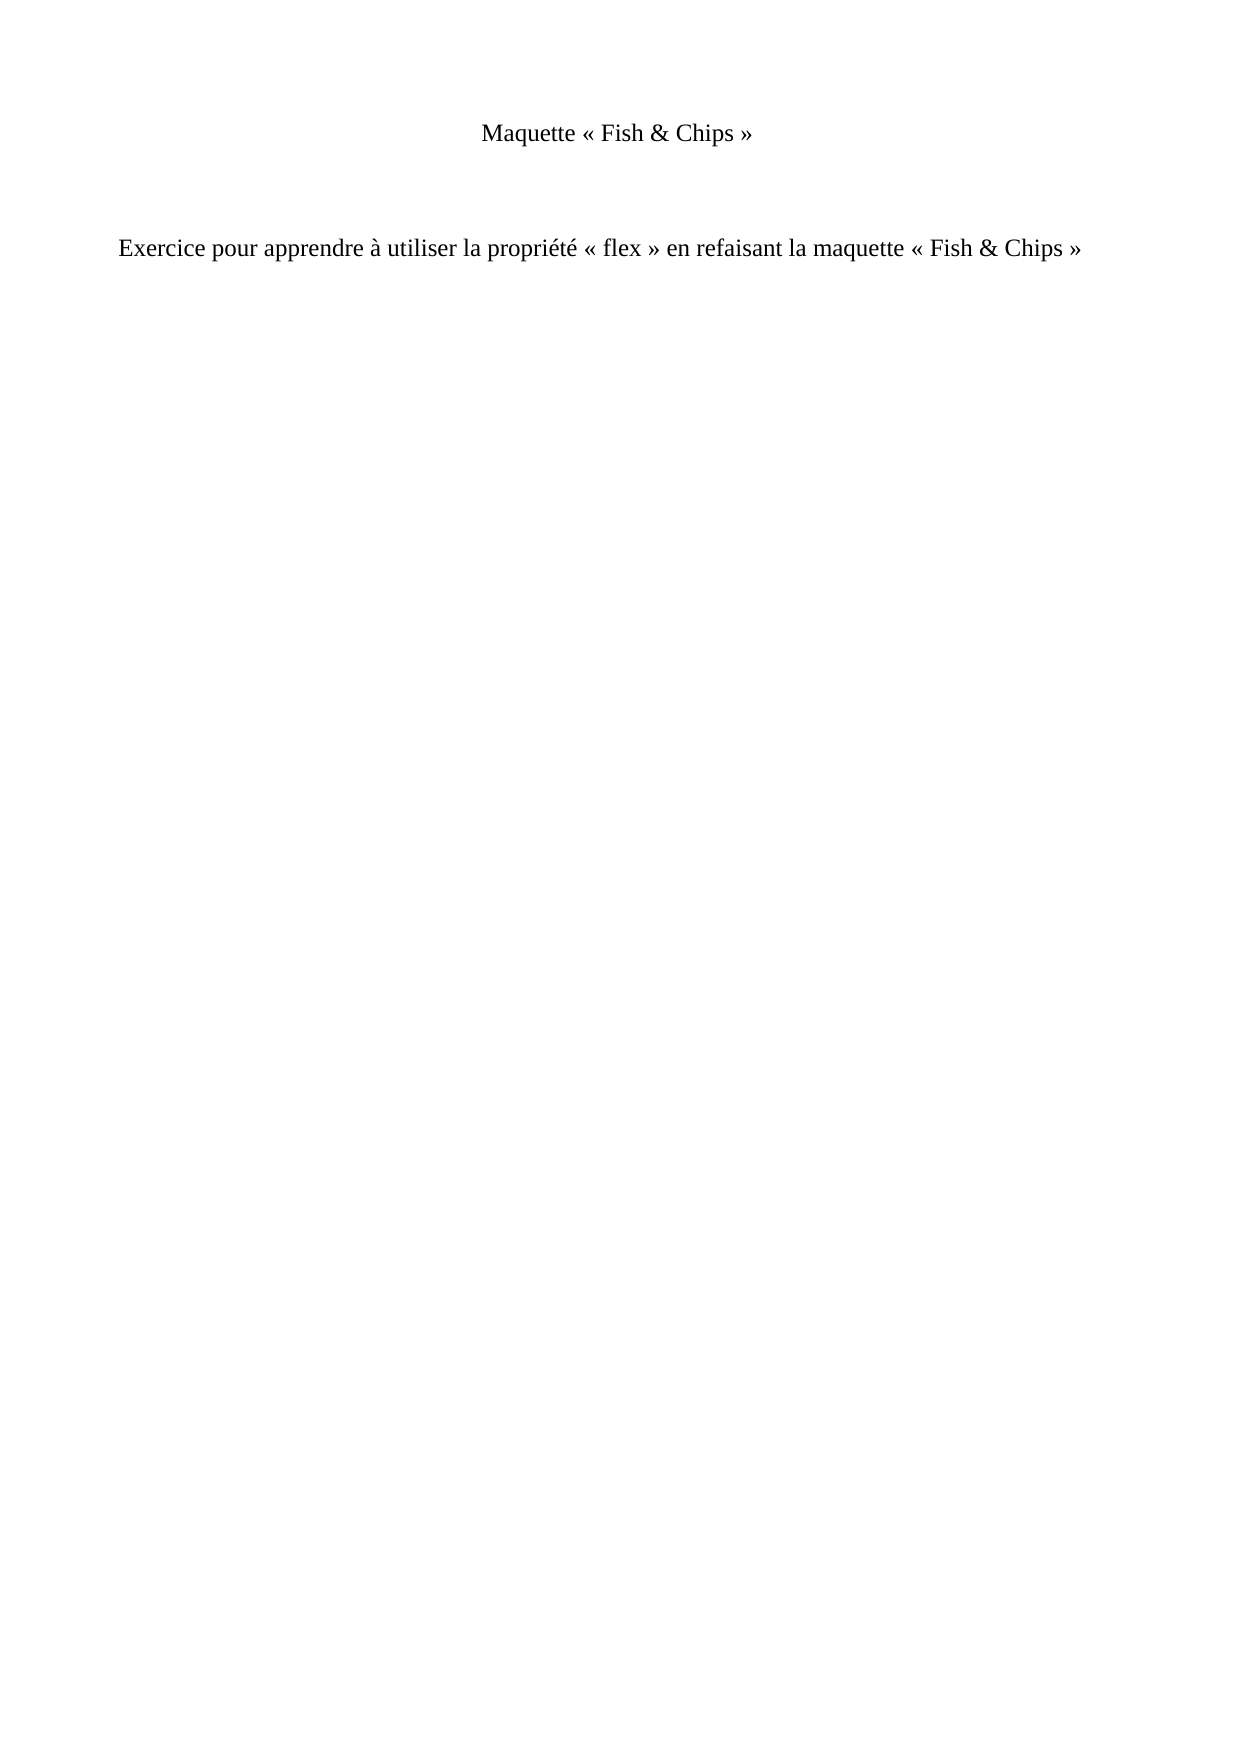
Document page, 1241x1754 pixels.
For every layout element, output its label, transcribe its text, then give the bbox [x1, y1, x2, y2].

text Exercice pour apprendre à utiliser la propriété « flex » en refaisant la maquette « Fish & Chips » [118, 233, 1122, 262]
text Maquette « Fish & Chips » [118, 118, 1122, 147]
